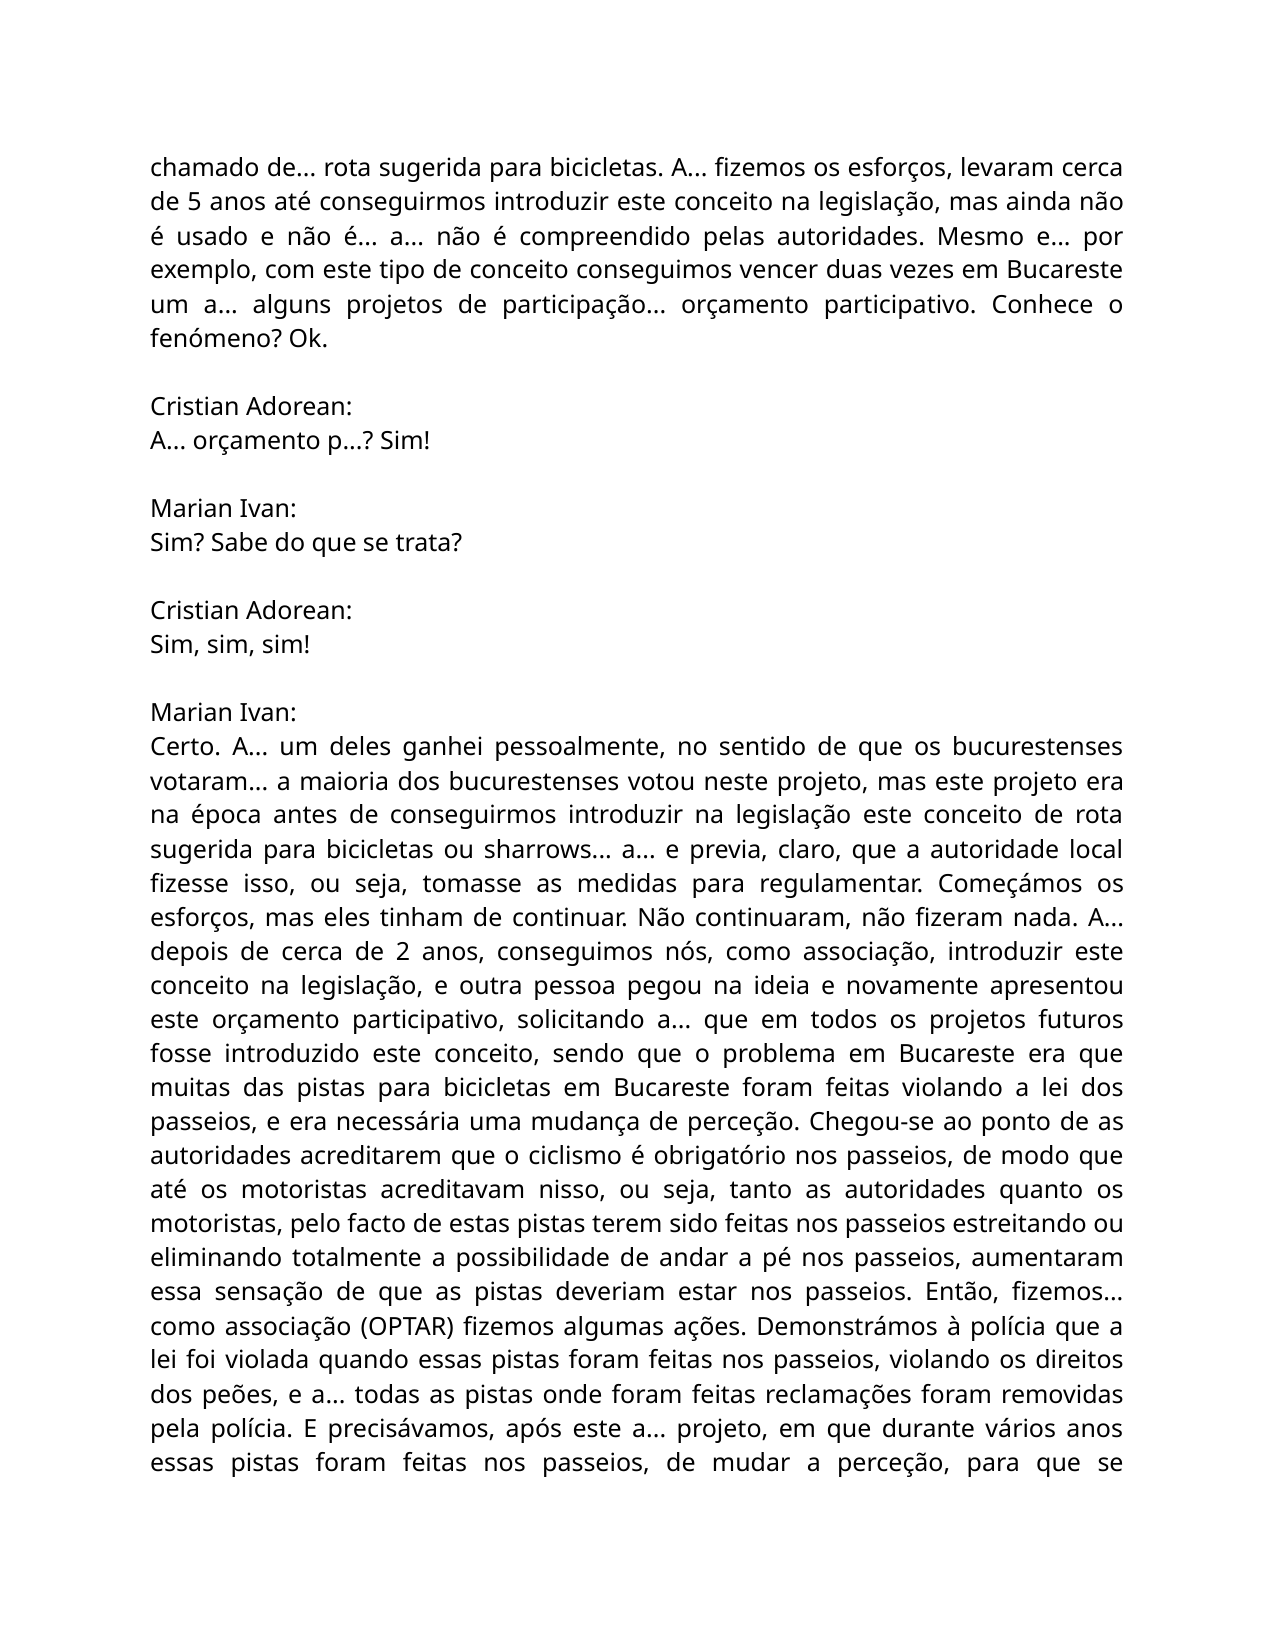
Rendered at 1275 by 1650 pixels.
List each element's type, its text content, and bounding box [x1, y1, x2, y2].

text A... orçamento p...? Sim! [150, 422, 1125, 457]
text Certo. A... um deles ganhei pessoalmente, no sentido de que os bucurestenses votaram... a maioria dos bucurestenses votou neste projeto, mas este projeto era na época antes de conseguirmos introduzir na legislação este conceito de rota sugerida para bicicletas ou sharrows... a... e previa, claro, que a autoridade local fizesse isso, ou seja, tomasse as medidas para regulamentar. Começámos os esforços, mas eles tinham de continuar. Não continuaram, não fizeram nada. A... depois de cerca de 2 anos, conseguimos nós, como associação, introduzir este conceito na legislação, e outra pessoa pegou na ideia e novamente apresentou este orçamento participativo, solicitando a... que em todos os projetos futuros fosse introduzido este conceito, sendo que o problema em Bucareste era que muitas das pistas para bicicletas em Bucareste foram feitas violando a lei dos passeios, e era necessária uma mudança de perceção. Chegou-se ao ponto de as autoridades acreditarem que o ciclismo é obrigatório nos passeios, de modo que até os motoristas acreditavam nisso, ou seja, tanto as autoridades quanto os motoristas, pelo facto de estas pistas terem sido feitas nos passeios estreitando ou eliminando totalmente a possibilidade de andar a pé nos passeios, aumentaram essa sensação de que as pistas deveriam estar nos passeios. Então, fizemos... como associação (OPTAR) fizemos algumas ações. Demonstrámos à polícia que a lei foi violada quando essas pistas foram feitas nos passeios, violando os direitos dos peões, e a... todas as pistas onde foram feitas reclamações foram removidas pela polícia. E precisávamos, após este a... projeto, em que durante vários anos essas pistas foram feitas nos passeios, de mudar a perceção, para que se [150, 729, 1125, 1478]
text Marian Ivan: [150, 695, 1125, 729]
text Sim? Sabe do que se trata? [150, 525, 1125, 559]
text Cristian Adorean: [150, 593, 1125, 627]
text Cristian Adorean: [150, 388, 1125, 422]
text Sim, sim, sim! [150, 627, 1125, 661]
text chamado de... rota sugerida para bicicletas. A... fizemos os esforços, levaram cerca de 5 anos até conseguirmos introduzir este conceito na legislação, mas ainda não é usado e não é... a... não é compreendido pelas autoridades. Mesmo e... por exemplo, com este tipo de conceito conseguimos vencer duas vezes em Bucareste um a... alguns projetos de participação... orçamento participativo. Conhece o fenómeno? Ok. [150, 150, 1125, 354]
text Marian Ivan: [150, 491, 1125, 525]
